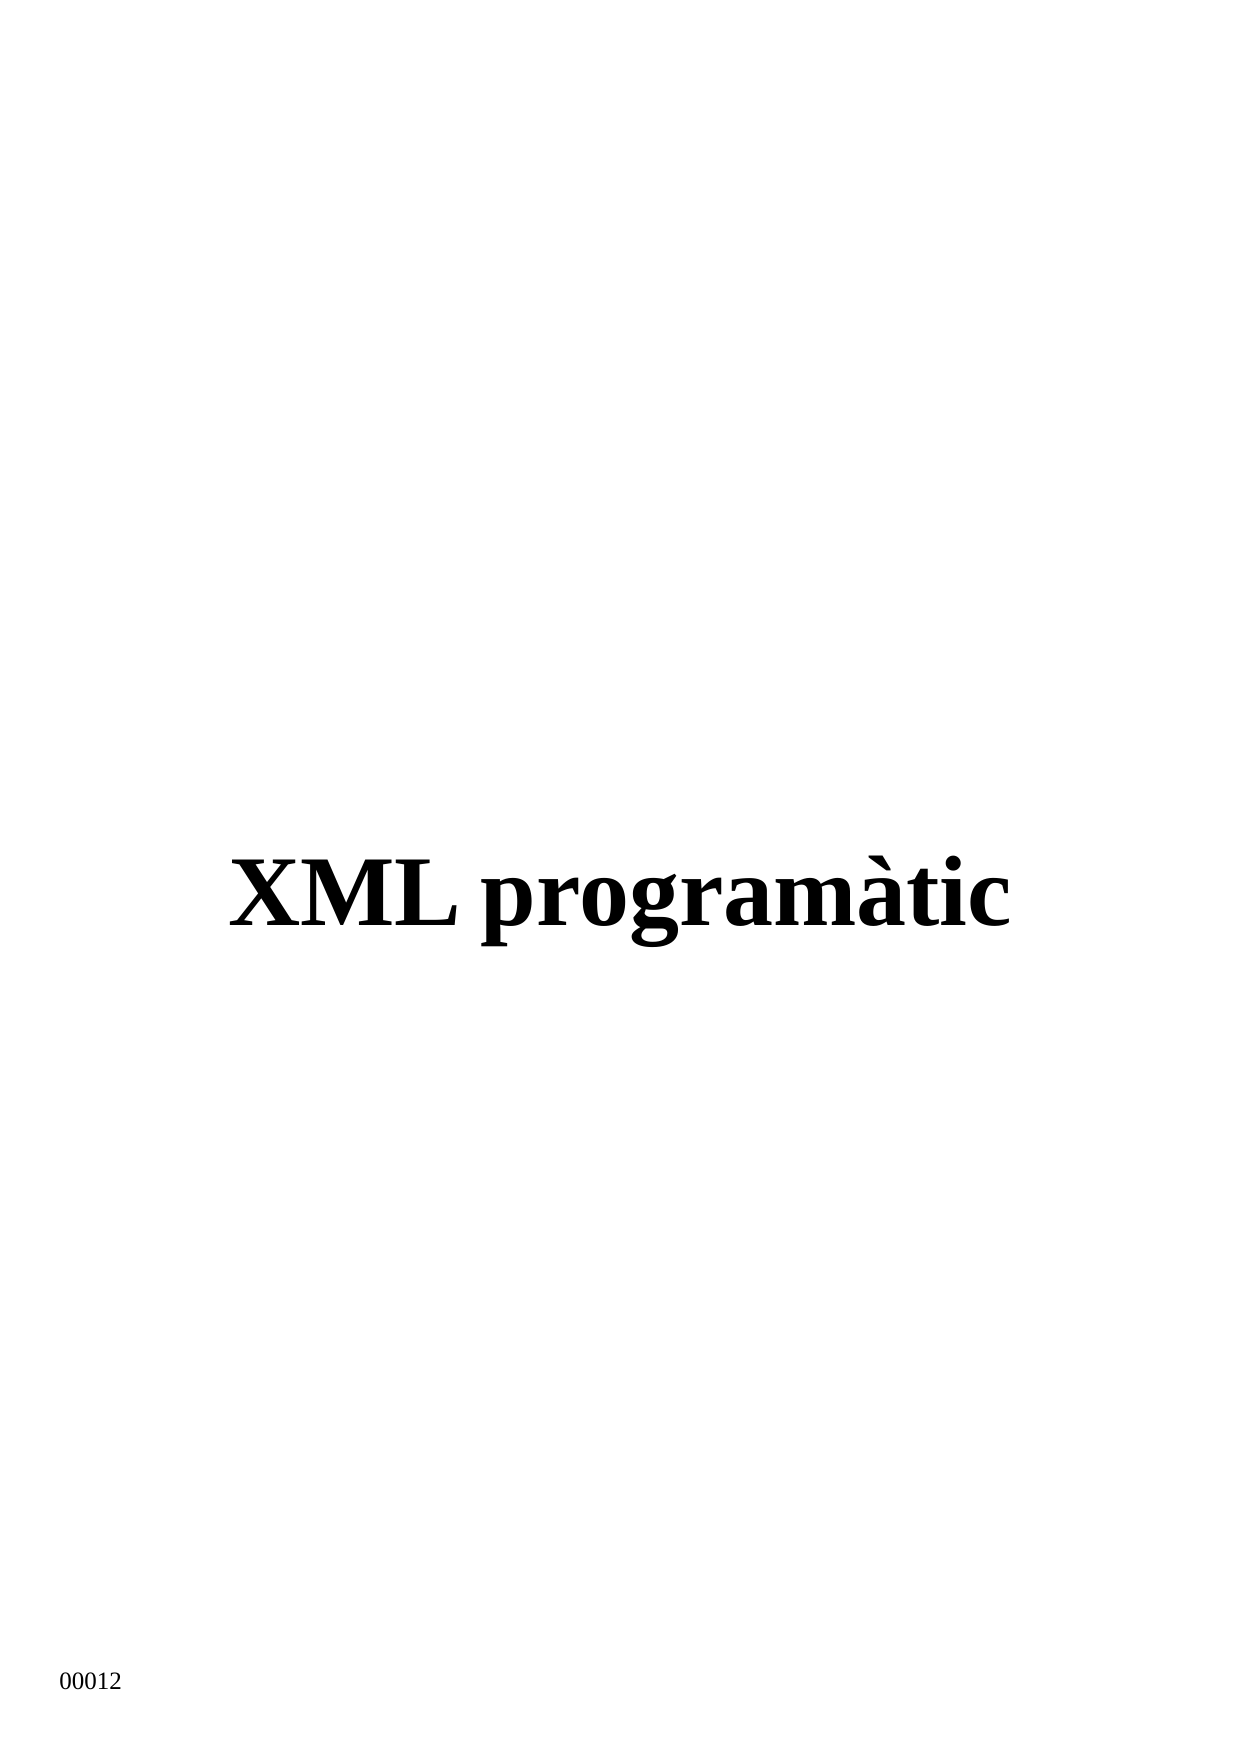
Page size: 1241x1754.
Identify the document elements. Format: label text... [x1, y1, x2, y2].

subtitle XML programàtic [59, 832, 1181, 947]
